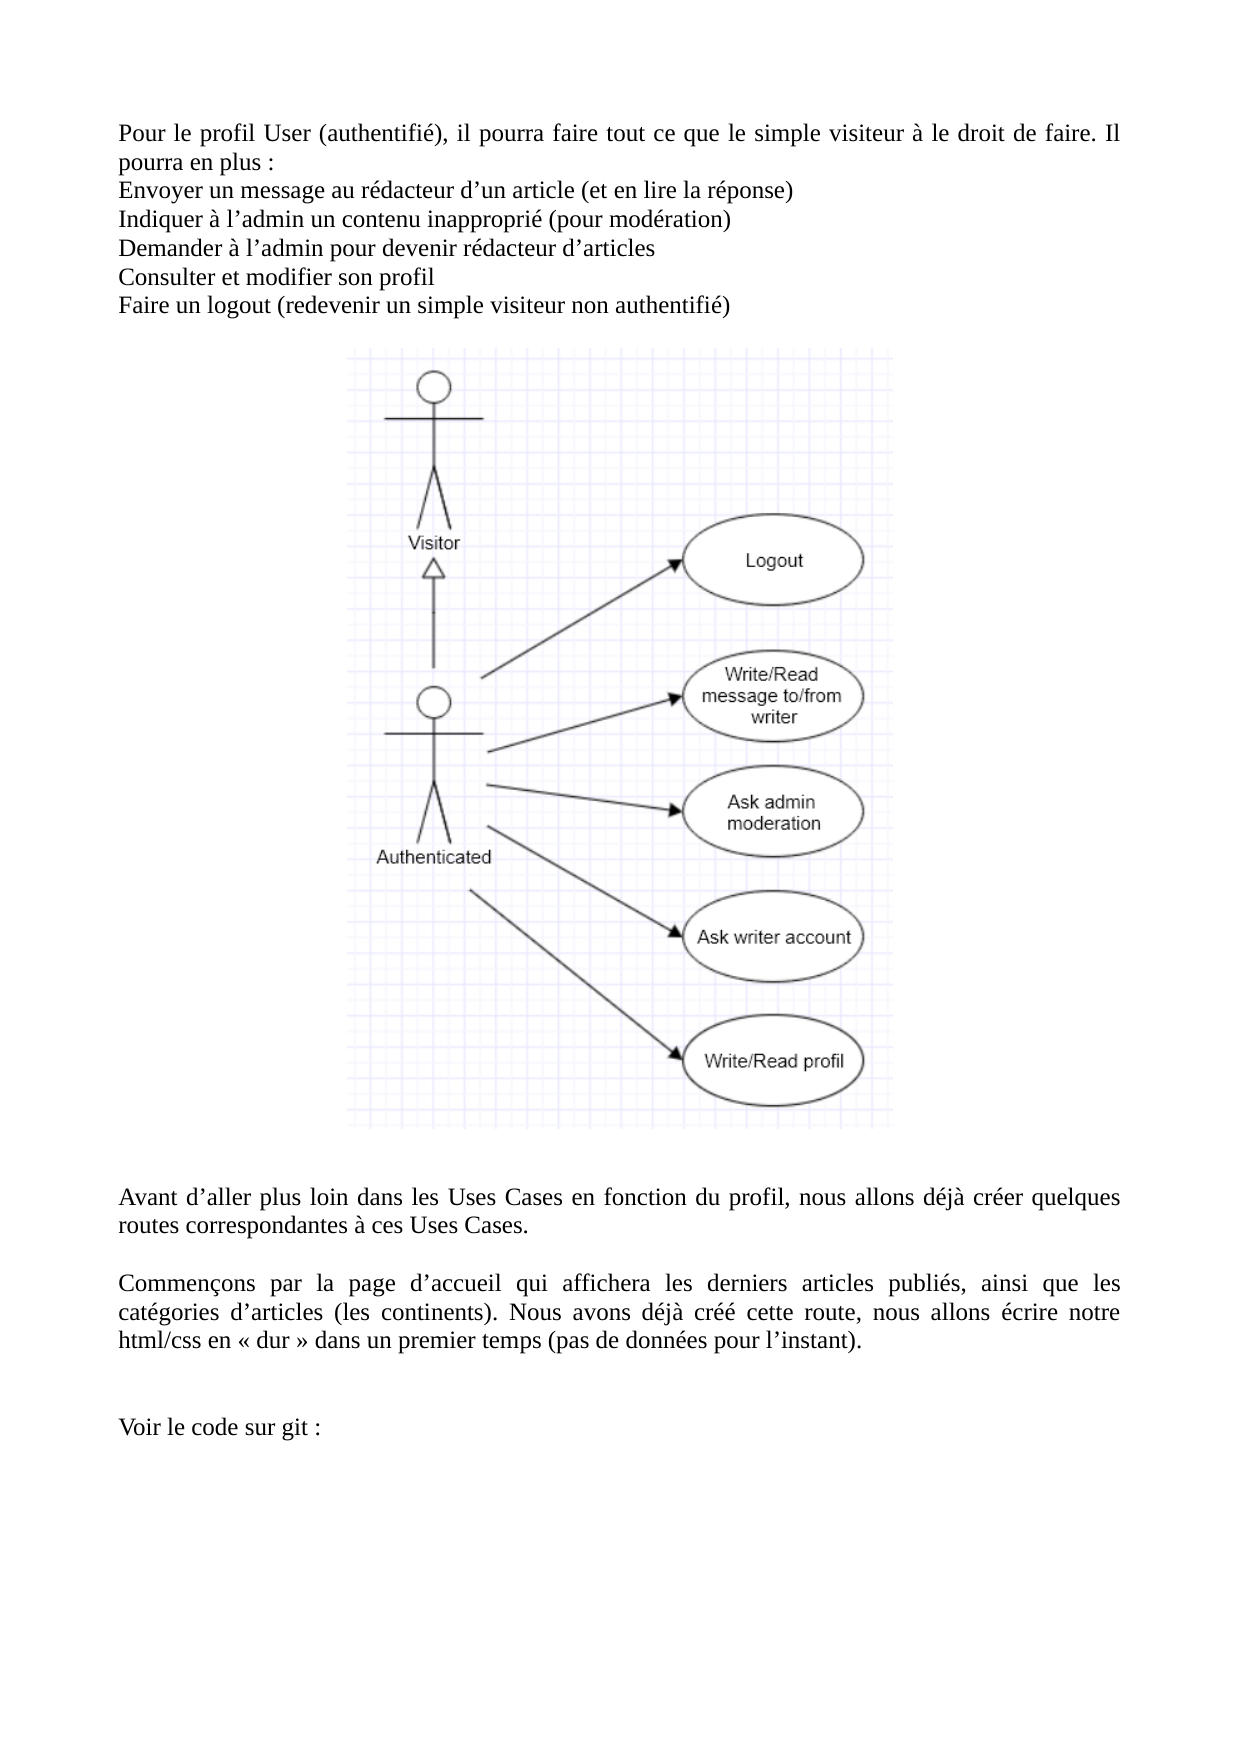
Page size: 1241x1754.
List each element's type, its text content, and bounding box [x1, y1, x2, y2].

text Consulter et modifier son profil [118, 262, 1122, 291]
text Envoyer un message au rédacteur d’un article (et en lire la réponse) [118, 176, 1122, 204]
text Demander à l’admin pour devenir rédacteur d’articles [118, 233, 1122, 262]
text Commençons par la page d’accueil qui affichera les derniers articles publiés, ainsi que les catégories d’articles (les continents). Nous avons déjà créé cette route, nous allons écrire notre html/css en « dur » dans un premier temps (pas de données pour l’instant). [118, 1268, 1122, 1354]
text Indiquer à l’admin un contenu inapproprié (pour modération) [118, 204, 1122, 233]
picture [347, 348, 894, 1129]
text Pour le profil User (authentifié), il pourra faire tout ce que le simple visiteur à le droit de faire. Il pourra en plus : [118, 118, 1122, 176]
text Avant d’aller plus loin dans les Uses Cases en fonction du profil, nous allons déjà créer quelques routes correspondantes à ces Uses Cases. [118, 1182, 1122, 1239]
text Voir le code sur git : [118, 1412, 1122, 1441]
text Faire un logout (redevenir un simple visiteur non authentifié) [118, 291, 1122, 319]
